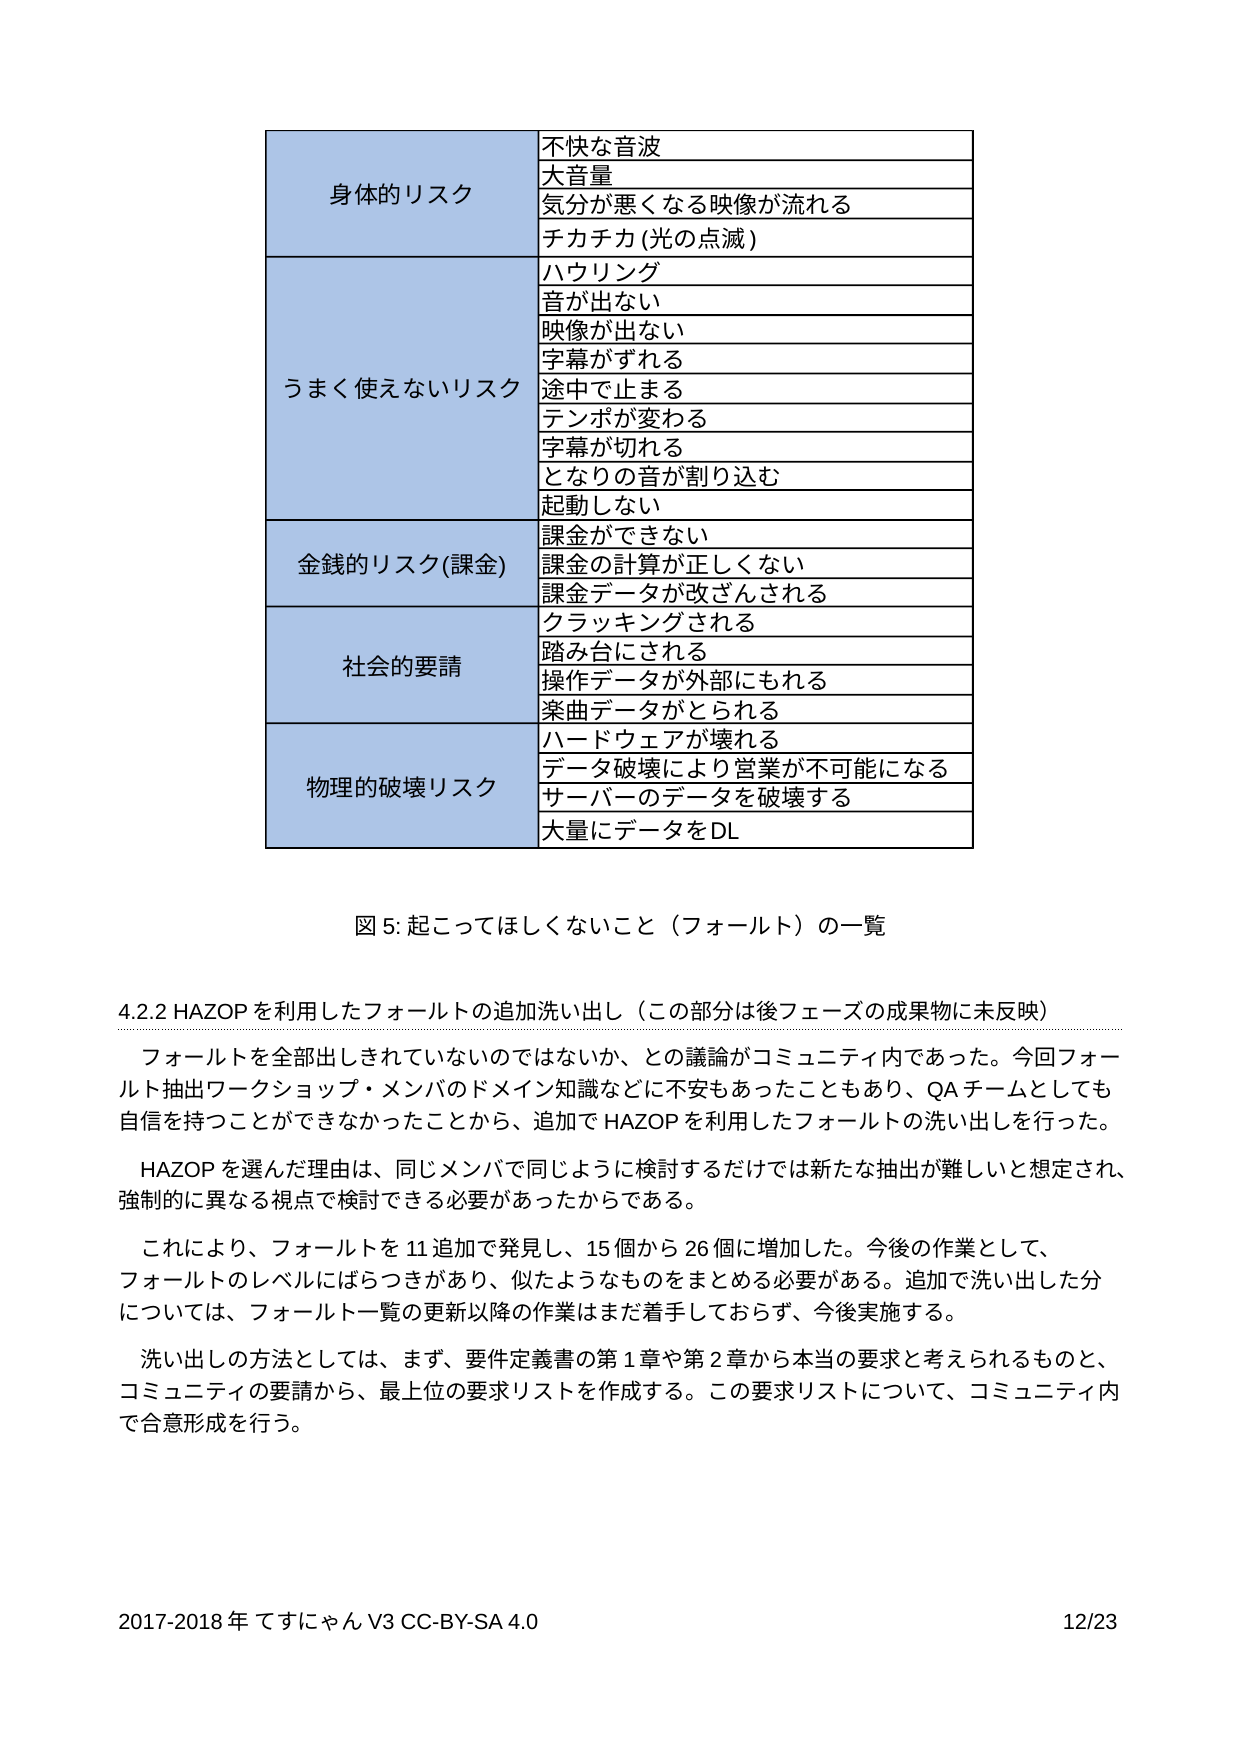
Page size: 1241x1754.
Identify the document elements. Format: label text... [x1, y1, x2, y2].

text フォールトを全部出しきれていないのではないか、との議論がコミュニティ内であった。今回フォールト抽出ワークショップ・メンバのドメイン知識などに不安もあったこともあり、QAチームとしても自信を持つことができなかったことから、追加でHAZOPを利用したフォールトの洗い出しを行った。 [118, 1040, 1122, 1135]
text 図 5: 起こってほしくないこと（フォールト）の一覧 [265, 131, 975, 941]
subtitle HAZOPを利用したフォールトの追加洗い出し（この部分は後フェーズの成果物に未反映） [118, 994, 1122, 1029]
text HAZOPを選んだ理由は、同じメンバで同じように検討するだけでは新たな抽出が難しいと想定され、強制的に異なる視点で検討できる必要があったからである。 [118, 1152, 1122, 1215]
text これにより、フォールトを11追加で発見し、15個から26個に増加した。今後の作業として、フォールトのレベルにばらつきがあり、似たようなものをまとめる必要がある。追加で洗い出した分については、フォールト一覧の更新以降の作業はまだ着手しておらず、今後実施する。 [118, 1231, 1122, 1326]
text 洗い出しの方法としては、まず、要件定義書の第1章や第2章から本当の要求と考えられるものと、コミュニティの要請から、最上位の要求リストを作成する。この要求リストについて、コミュニティ内で合意形成を行う。 [118, 1342, 1122, 1437]
